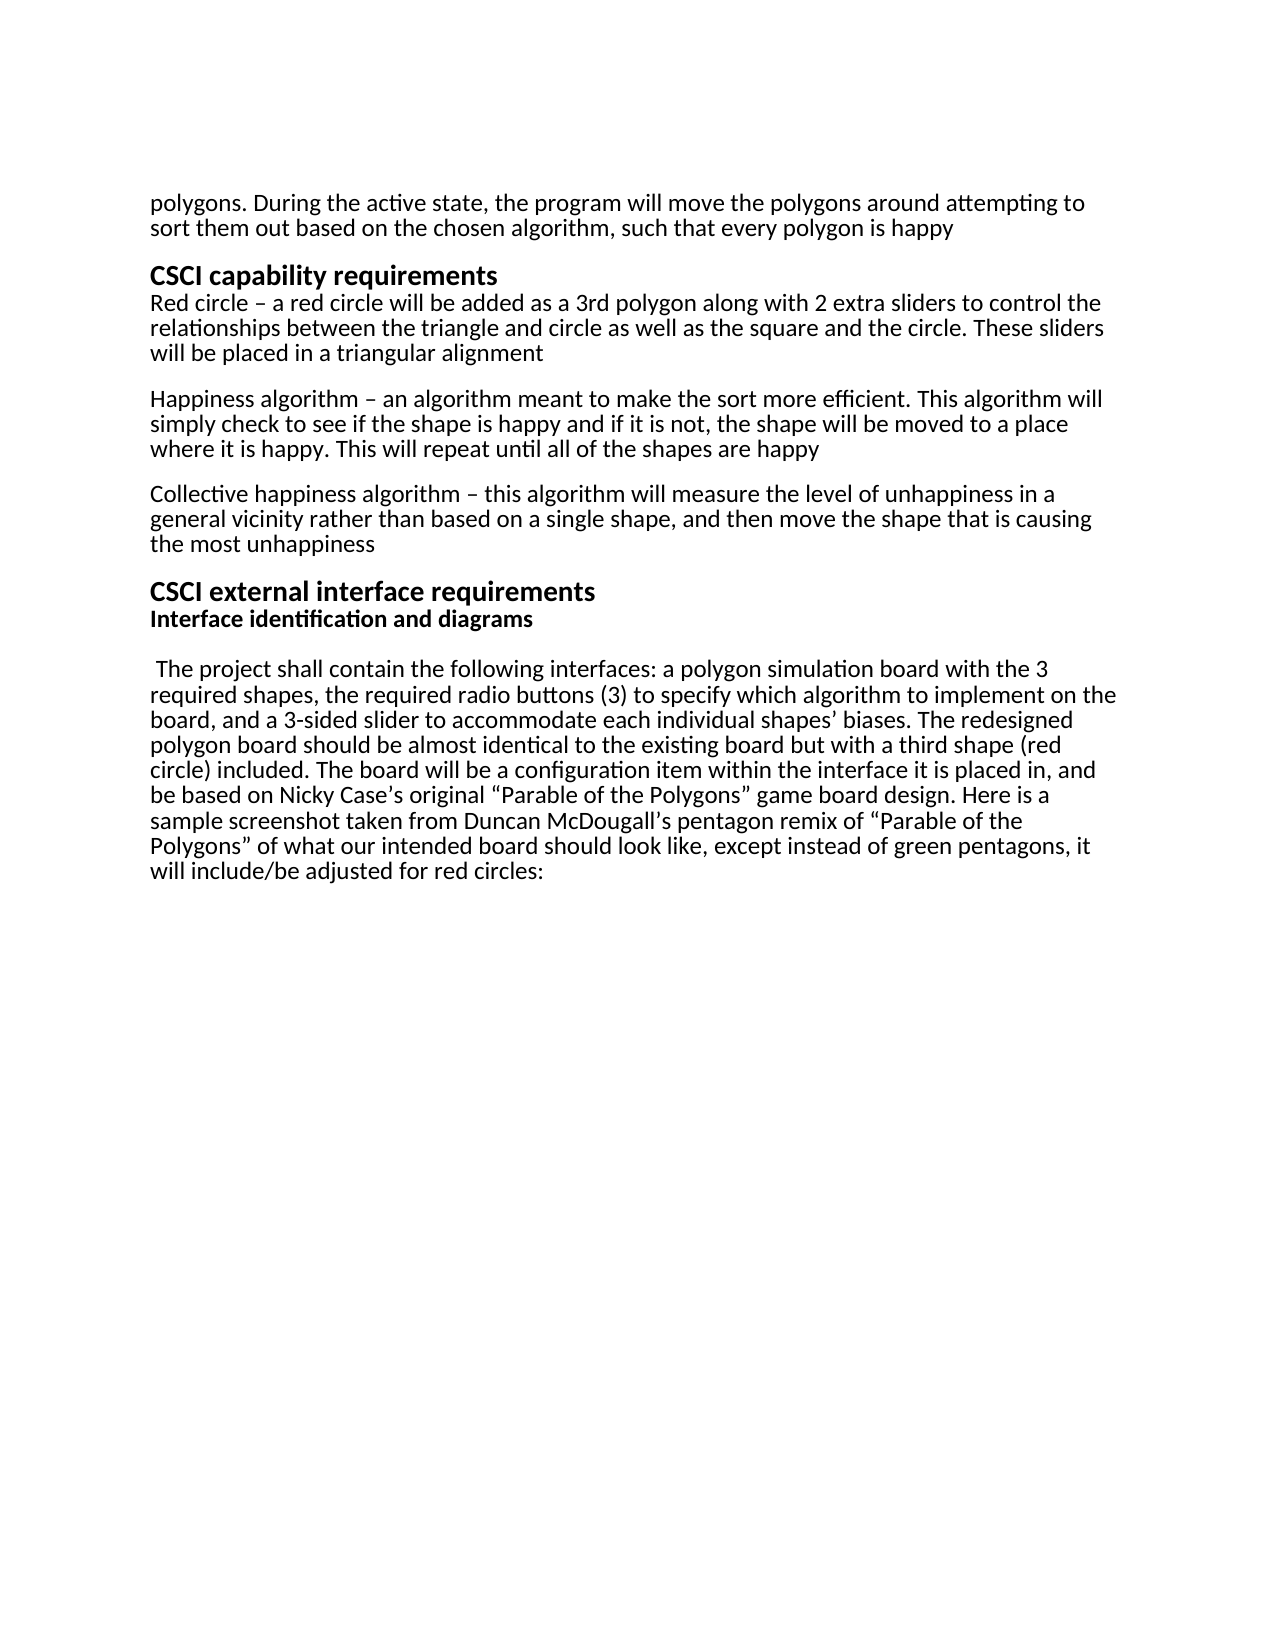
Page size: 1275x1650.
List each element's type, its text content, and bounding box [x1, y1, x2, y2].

subtitle CSCI external interface requirements [150, 580, 1125, 609]
text Red circle – a red circle will be added as a 3rd polygon along with 2 extra sliders to control the relationships between the triangle and circle as well as the square and the circle. These sliders will be placed in a triangular alignment [150, 292, 1125, 367]
subtitle CSCI capability requirements [150, 263, 1125, 292]
subtitle Interface identification and diagrams [150, 609, 1125, 659]
text The project shall contain the following interfaces: a polygon simulation board with the 3 required shapes, the required radio buttons (3) to specify which algorithm to implement on the board, and a 3-sided slider to accommodate each individual shapes’ biases. The redesigned polygon board should be almost identical to the existing board but with a third shape (red circle) included. The board will be a configuration item within the interface it is placed in, and be based on Nicky Case’s original “Parable of the Polygons” game board design. Here is a sample screenshot taken from Duncan McDougall’s pentagon remix of “Parable of the Polygons” of what our intended board should look like, except instead of green pentagons, it will include/be adjusted for red circles: [150, 659, 1125, 886]
text polygons. During the active state, the program will move the polygons around attempting to sort them out based on the chosen algorithm, such that every polygon is happy [150, 192, 1125, 242]
text Happiness algorithm – an algorithm meant to make the sort more efficient. This algorithm will simply check to see if the shape is happy and if it is not, the shape will be moved to a place where it is happy. This will repeat until all of the shapes are happy [150, 388, 1125, 463]
text Collective happiness algorithm – this algorithm will measure the level of unhappiness in a general vicinity rather than based on a single shape, and then move the shape that is causing the most unhappiness [150, 484, 1125, 559]
